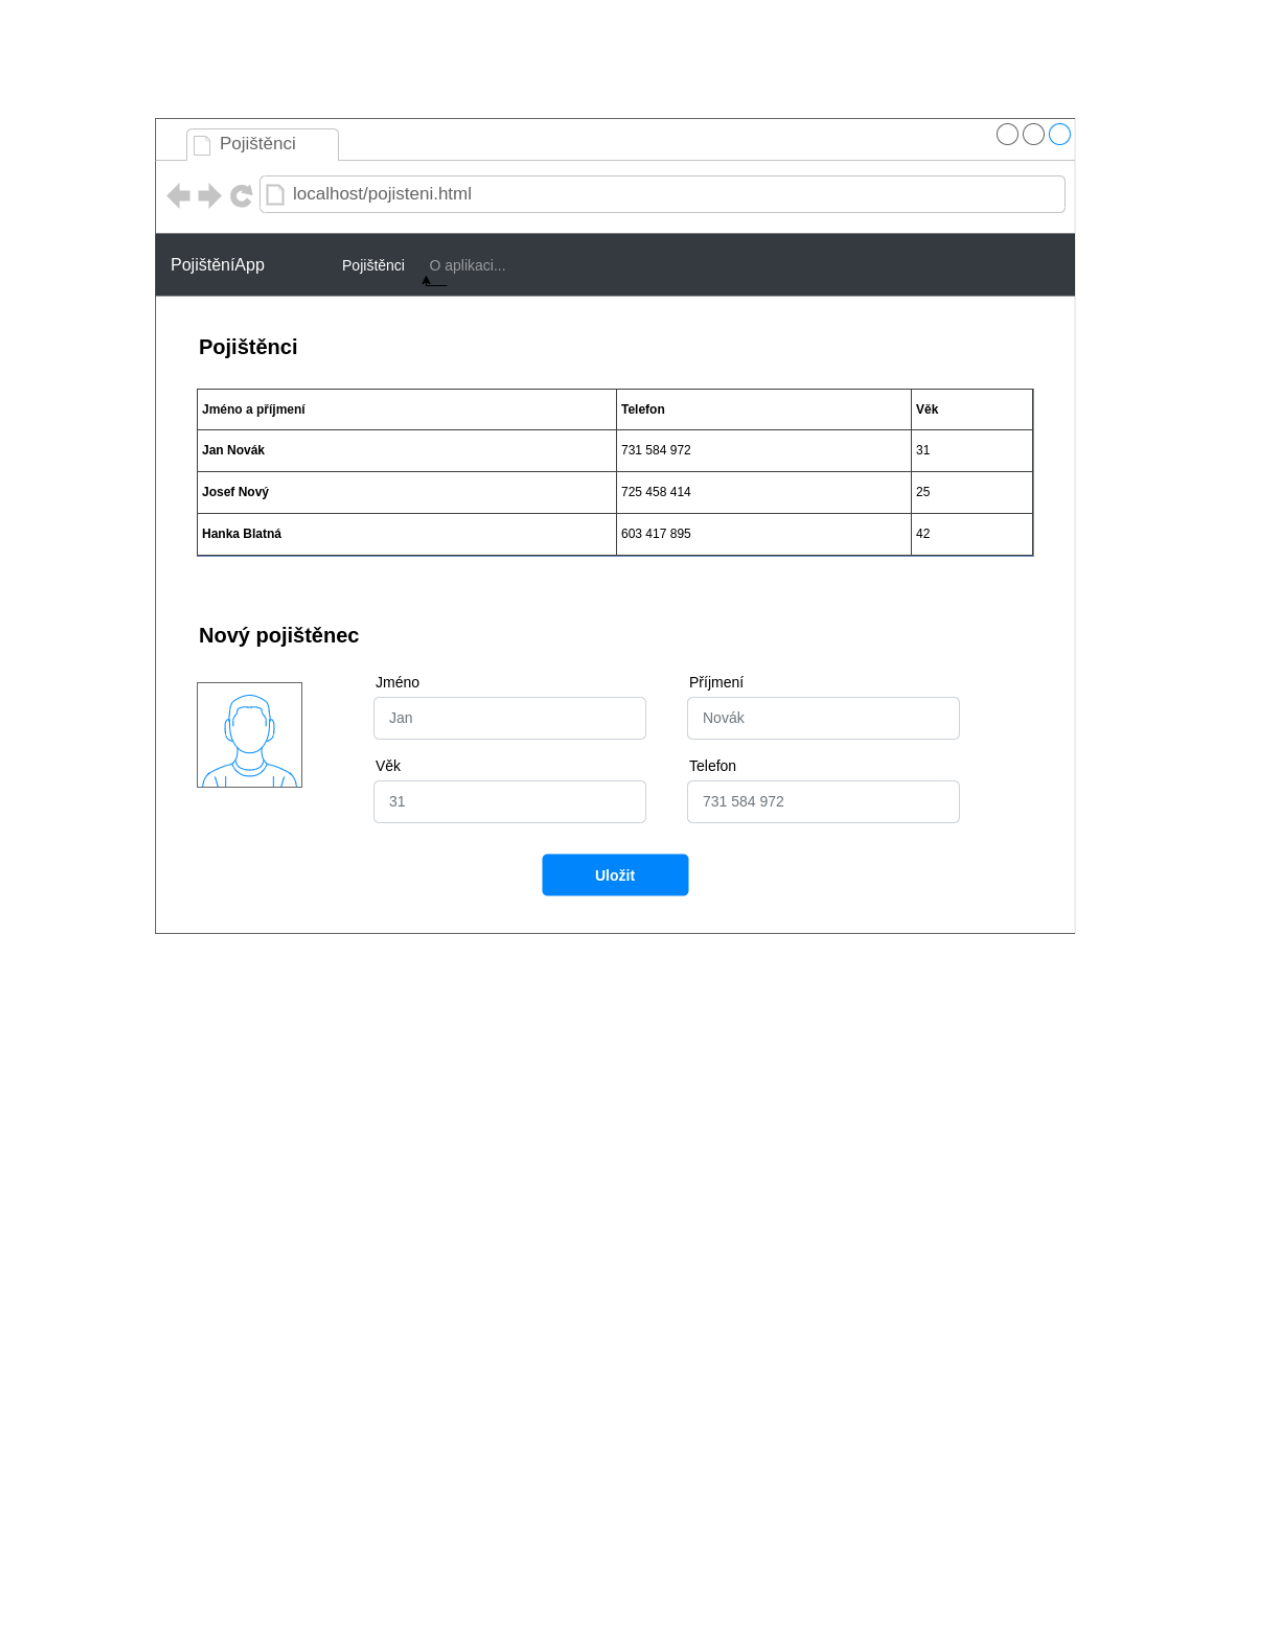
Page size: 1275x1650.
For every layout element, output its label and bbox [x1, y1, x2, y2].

picture [155, 118, 1075, 934]
